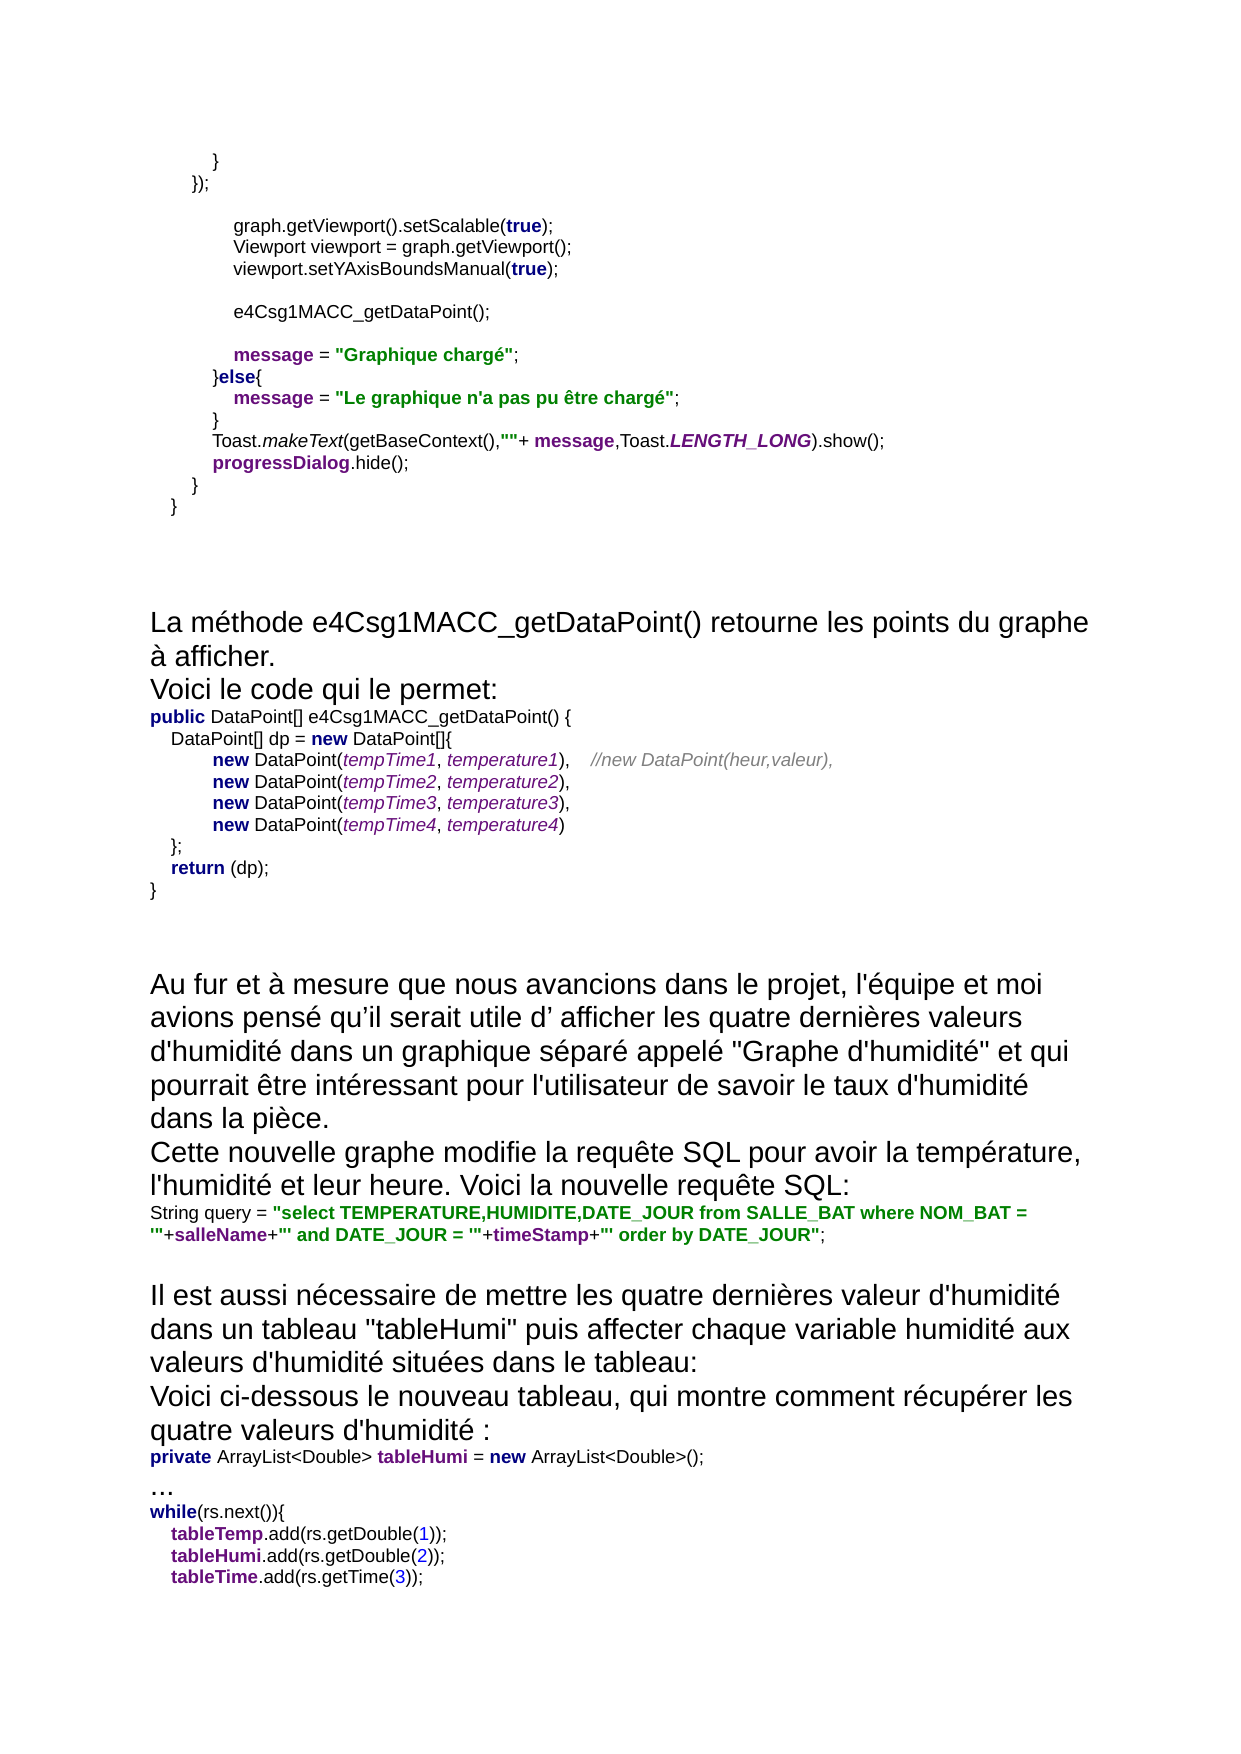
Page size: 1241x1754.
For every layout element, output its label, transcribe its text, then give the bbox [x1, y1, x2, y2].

text Cette nouvelle graphe modifie la requête SQL pour avoir la température, l'humidité et leur heure. Voici la nouvelle requête SQL: [150, 1135, 1090, 1202]
text Voici le code qui le permet: [150, 672, 1090, 706]
text while(rs.next()){ tableTemp.add(rs.getDouble(1)); tableHumi.add(rs.getDouble(2)); tableTime.add(rs.getTime(3)); [150, 1501, 1090, 1587]
text } }); graph.getViewport().setScalable(true); Viewport viewport = graph.getViewport(); viewport.setYAxisBoundsManual(true); e4Csg1MACC_getDataPoint(); message = "Graphique chargé"; }else{ message = "Le graphique n'a pas pu être chargé"; } Toast.makeText(getBaseContext(),""+ message,Toast.LENGTH_LONG).show(); progressDialog.hide(); } } [150, 150, 1090, 517]
text private ArrayList<Double> tableHumi = new ArrayList<Double>(); [150, 1446, 1090, 1468]
text Au fur et à mesure que nous avancions dans le projet, l'équipe et moi avions pensé qu’il serait utile d’ afficher les quatre dernières valeurs d'humidité dans un graphique séparé appelé "Graphe d'humidité" et qui pourrait être intéressant pour l'utilisateur de savoir le taux d'humidité dans la pièce. [150, 967, 1090, 1135]
text ... [150, 1468, 1090, 1501]
text public DataPoint[] e4Csg1MACC_getDataPoint() { DataPoint[] dp = new DataPoint[]{ new DataPoint(tempTime1, temperature1), //new DataPoint(heur,valeur), new DataPoint(tempTime2, temperature2), new DataPoint(tempTime3, temperature3), new DataPoint(tempTime4, temperature4) }; return (dp); } [150, 706, 1090, 900]
text Il est aussi nécessaire de mettre les quatre dernières valeur d'humidité dans un tableau "tableHumi" puis affecter chaque variable humidité aux valeurs d'humidité situées dans le tableau: [150, 1278, 1090, 1379]
text Voici ci-dessous le nouveau tableau, qui montre comment récupérer les quatre valeurs d'humidité : [150, 1379, 1090, 1446]
text La méthode e4Csg1MACC_getDataPoint() retourne les points du graphe à afficher. [150, 605, 1090, 672]
text String query = "select TEMPERATURE,HUMIDITE,DATE_JOUR from SALLE_BAT where NOM_BAT = '"+salleName+"' and DATE_JOUR = '"+timeStamp+"' order by DATE_JOUR"; [150, 1202, 1090, 1245]
